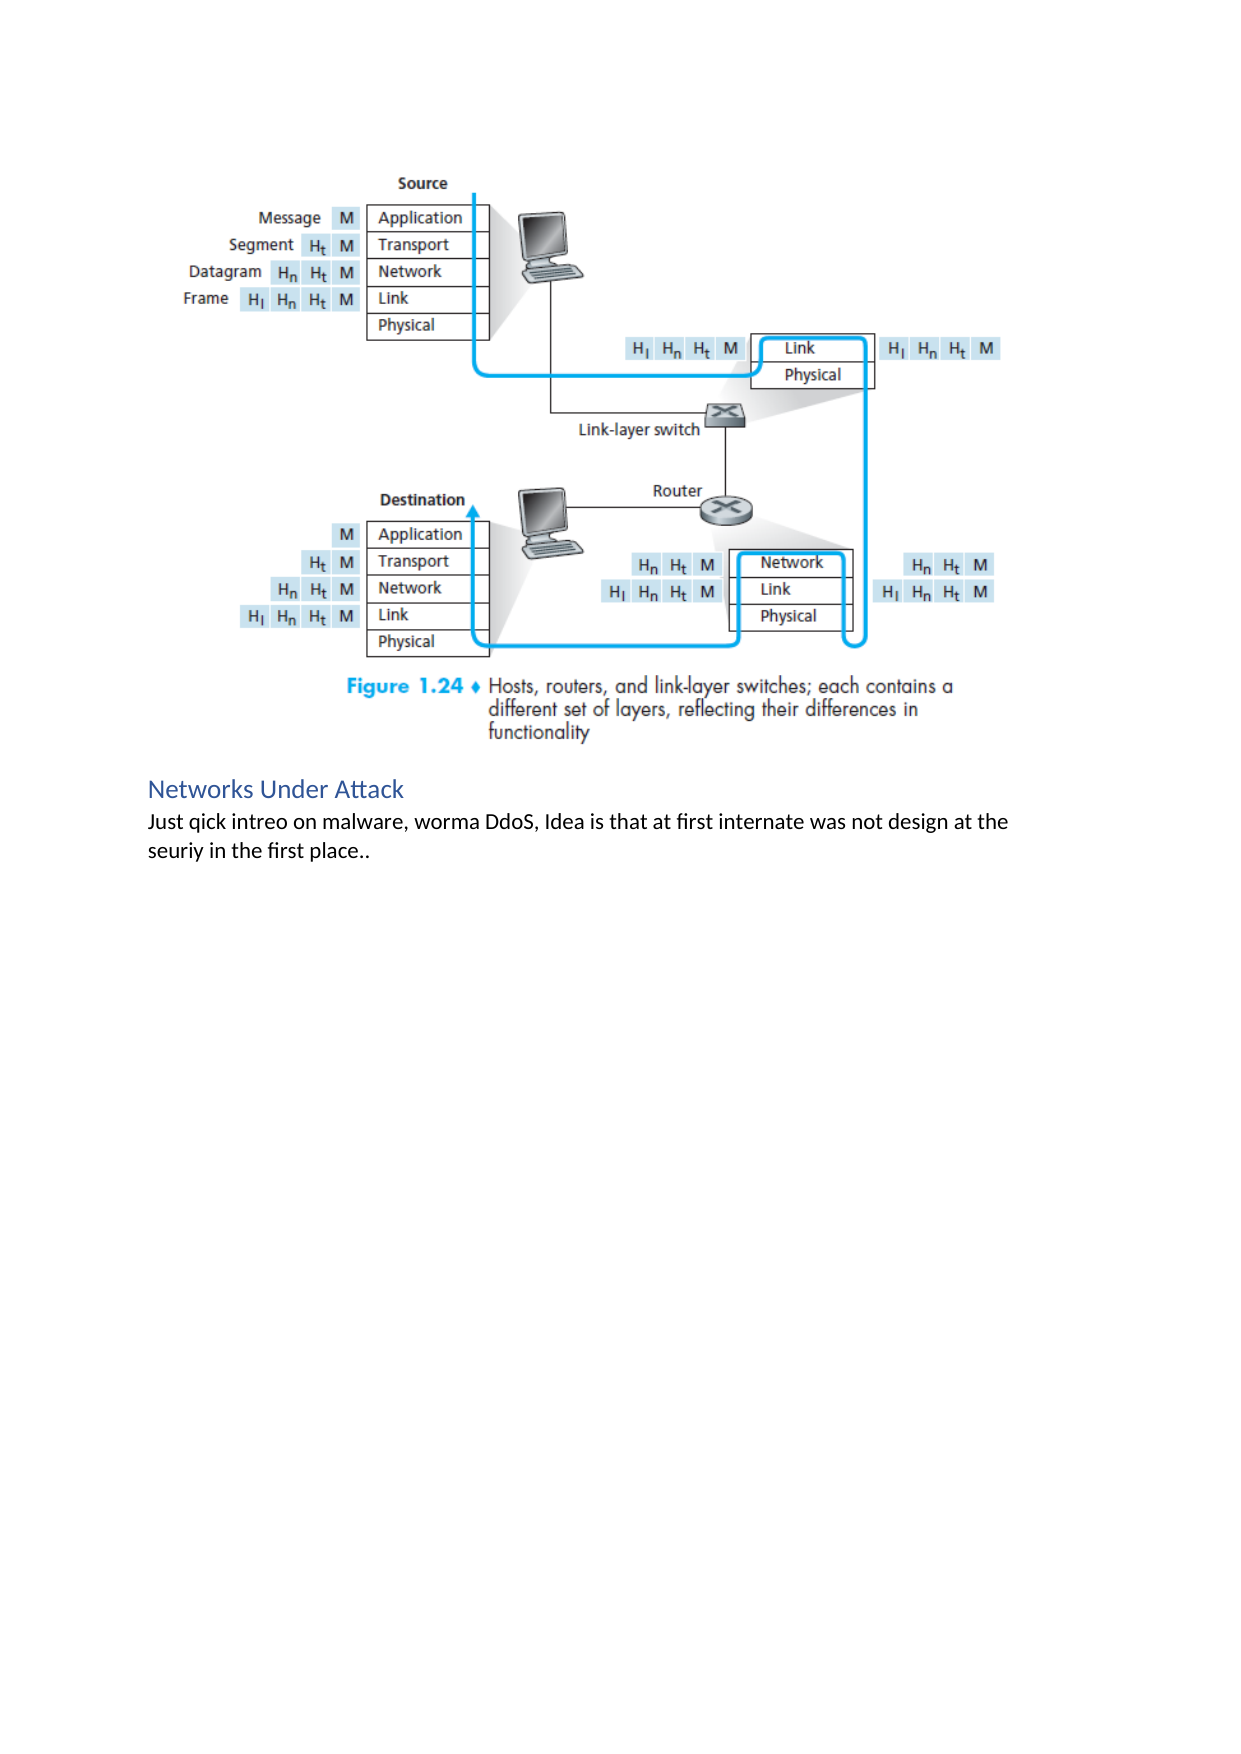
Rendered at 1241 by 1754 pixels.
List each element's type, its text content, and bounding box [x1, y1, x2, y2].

picture [147, 147, 1049, 771]
text Just qick intreo on malware, worma DdoS, Idea is that at first internate was not design at the seuriy in the first place.. [148, 807, 1048, 864]
subtitle Networks Under Attack [148, 771, 1048, 805]
